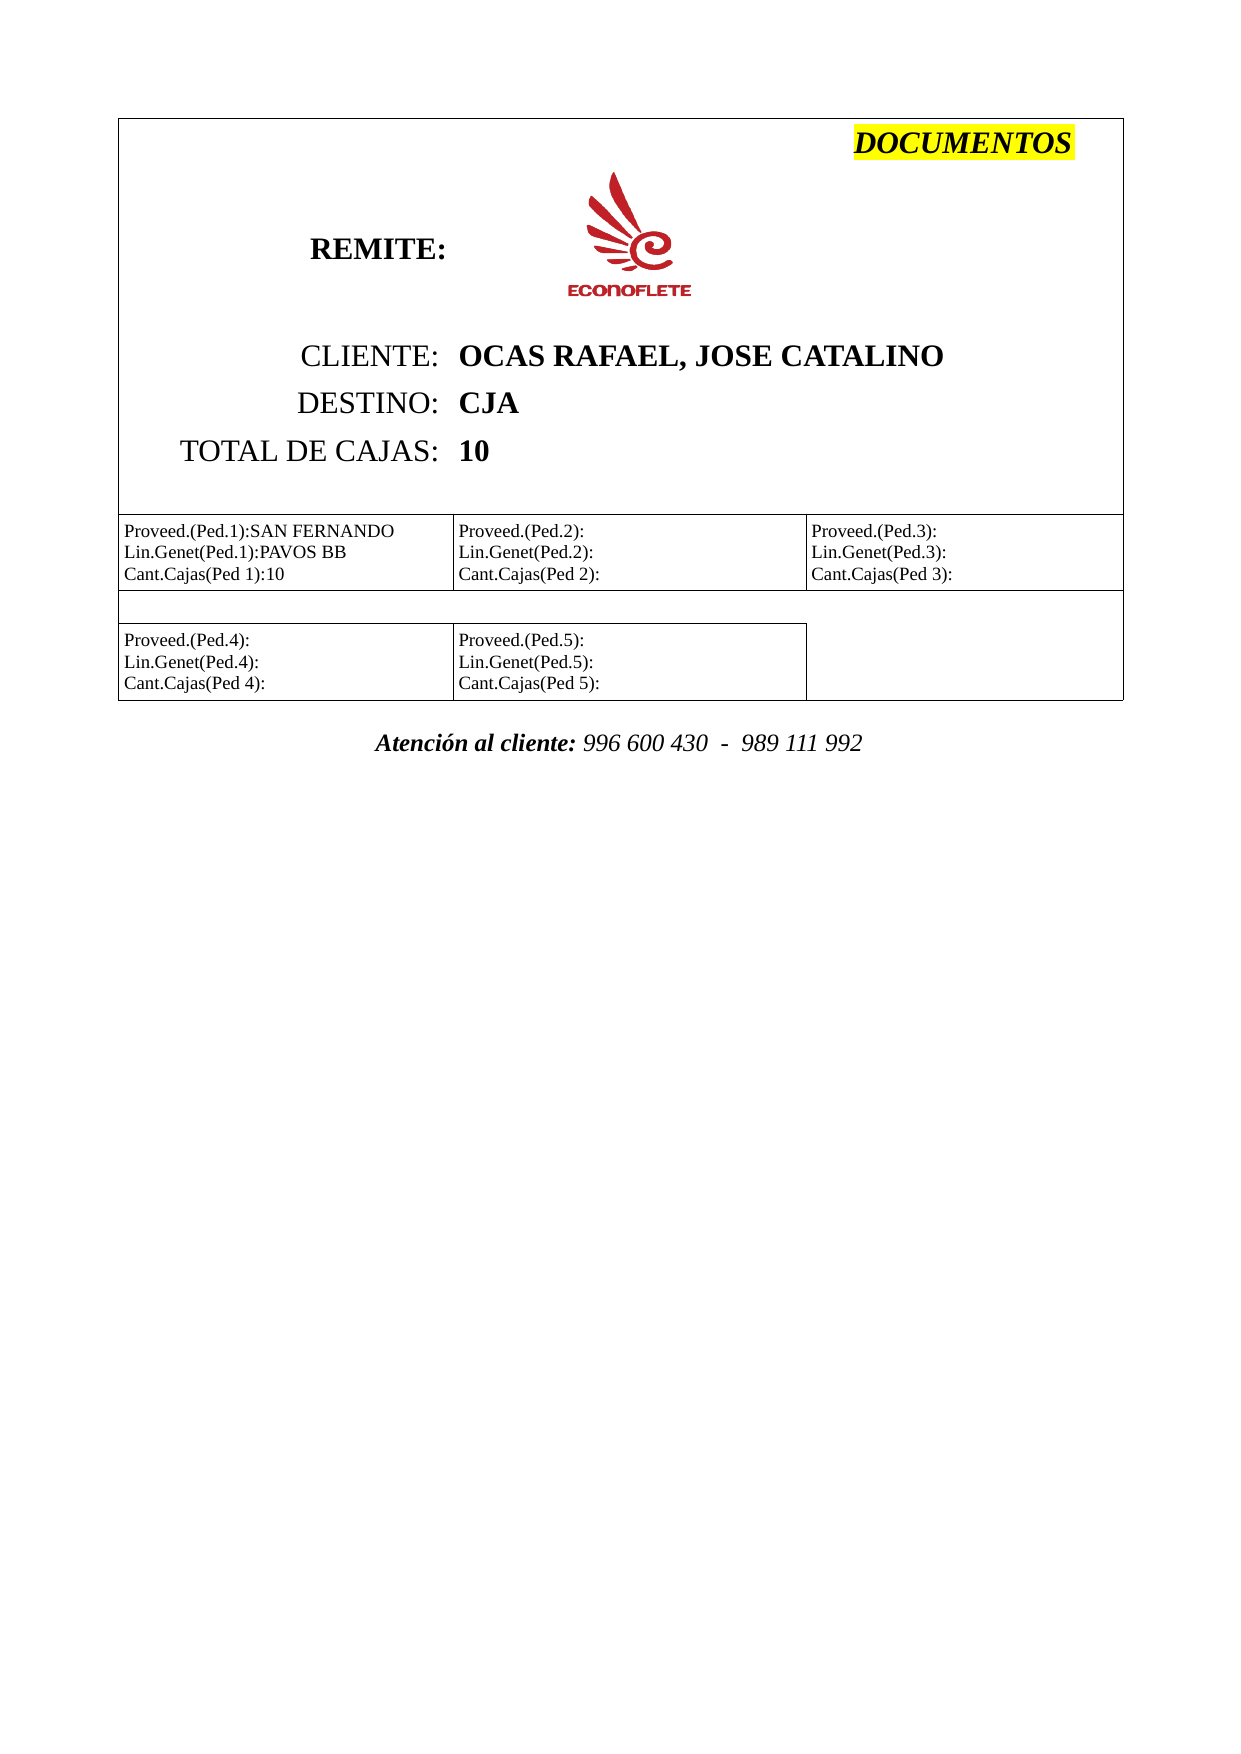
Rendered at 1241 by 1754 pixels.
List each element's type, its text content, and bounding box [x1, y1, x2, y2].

table_cell Proveed.(Ped.3): Lin.Genet(Ped.3): Cant.Cajas(Ped 3): [807, 515, 1123, 590]
table_header [119, 119, 453, 166]
table_cell OCAS RAFAEL, JOSE CATALINO [453, 332, 1123, 379]
table_cell Proveed.(Ped.2): Lin.Genet(Ped.2): Cant.Cajas(Ped 2): [454, 515, 806, 590]
text Atención al cliente: 996 600 430 - 989 111 992 [118, 728, 1122, 757]
table_cell Proveed.(Ped.4): Lin.Genet(Ped.4): Cant.Cajas(Ped 4): [119, 624, 453, 699]
table_cell [806, 591, 1123, 623]
table_header DOCUMENTOS [806, 119, 1123, 166]
table_cell [806, 379, 1123, 426]
table_cell Proveed.(Ped.1):SAN FERNANDO Lin.Genet(Ped.1):PAVOS BB Cant.Cajas(Ped 1):10 [119, 515, 453, 590]
table_cell DESTINO: [119, 379, 453, 426]
picture [552, 171, 707, 297]
table_cell [119, 591, 453, 623]
table_cell 10 [453, 426, 1123, 474]
table_header [453, 119, 806, 166]
table_cell [806, 474, 1123, 514]
table_cell TOTAL DE CAJAS: [119, 426, 453, 474]
table_cell Proveed.(Ped.5): Lin.Genet(Ped.5): Cant.Cajas(Ped 5): [454, 624, 806, 699]
table_cell [806, 166, 1123, 332]
table_cell CLIENTE: [119, 332, 453, 379]
table_cell CJA [453, 379, 806, 426]
table_cell [453, 474, 806, 514]
table_cell [453, 166, 806, 332]
table_cell [807, 623, 1123, 699]
table_cell REMITE: [119, 166, 453, 332]
table_cell [119, 474, 453, 514]
table_cell [453, 591, 806, 623]
